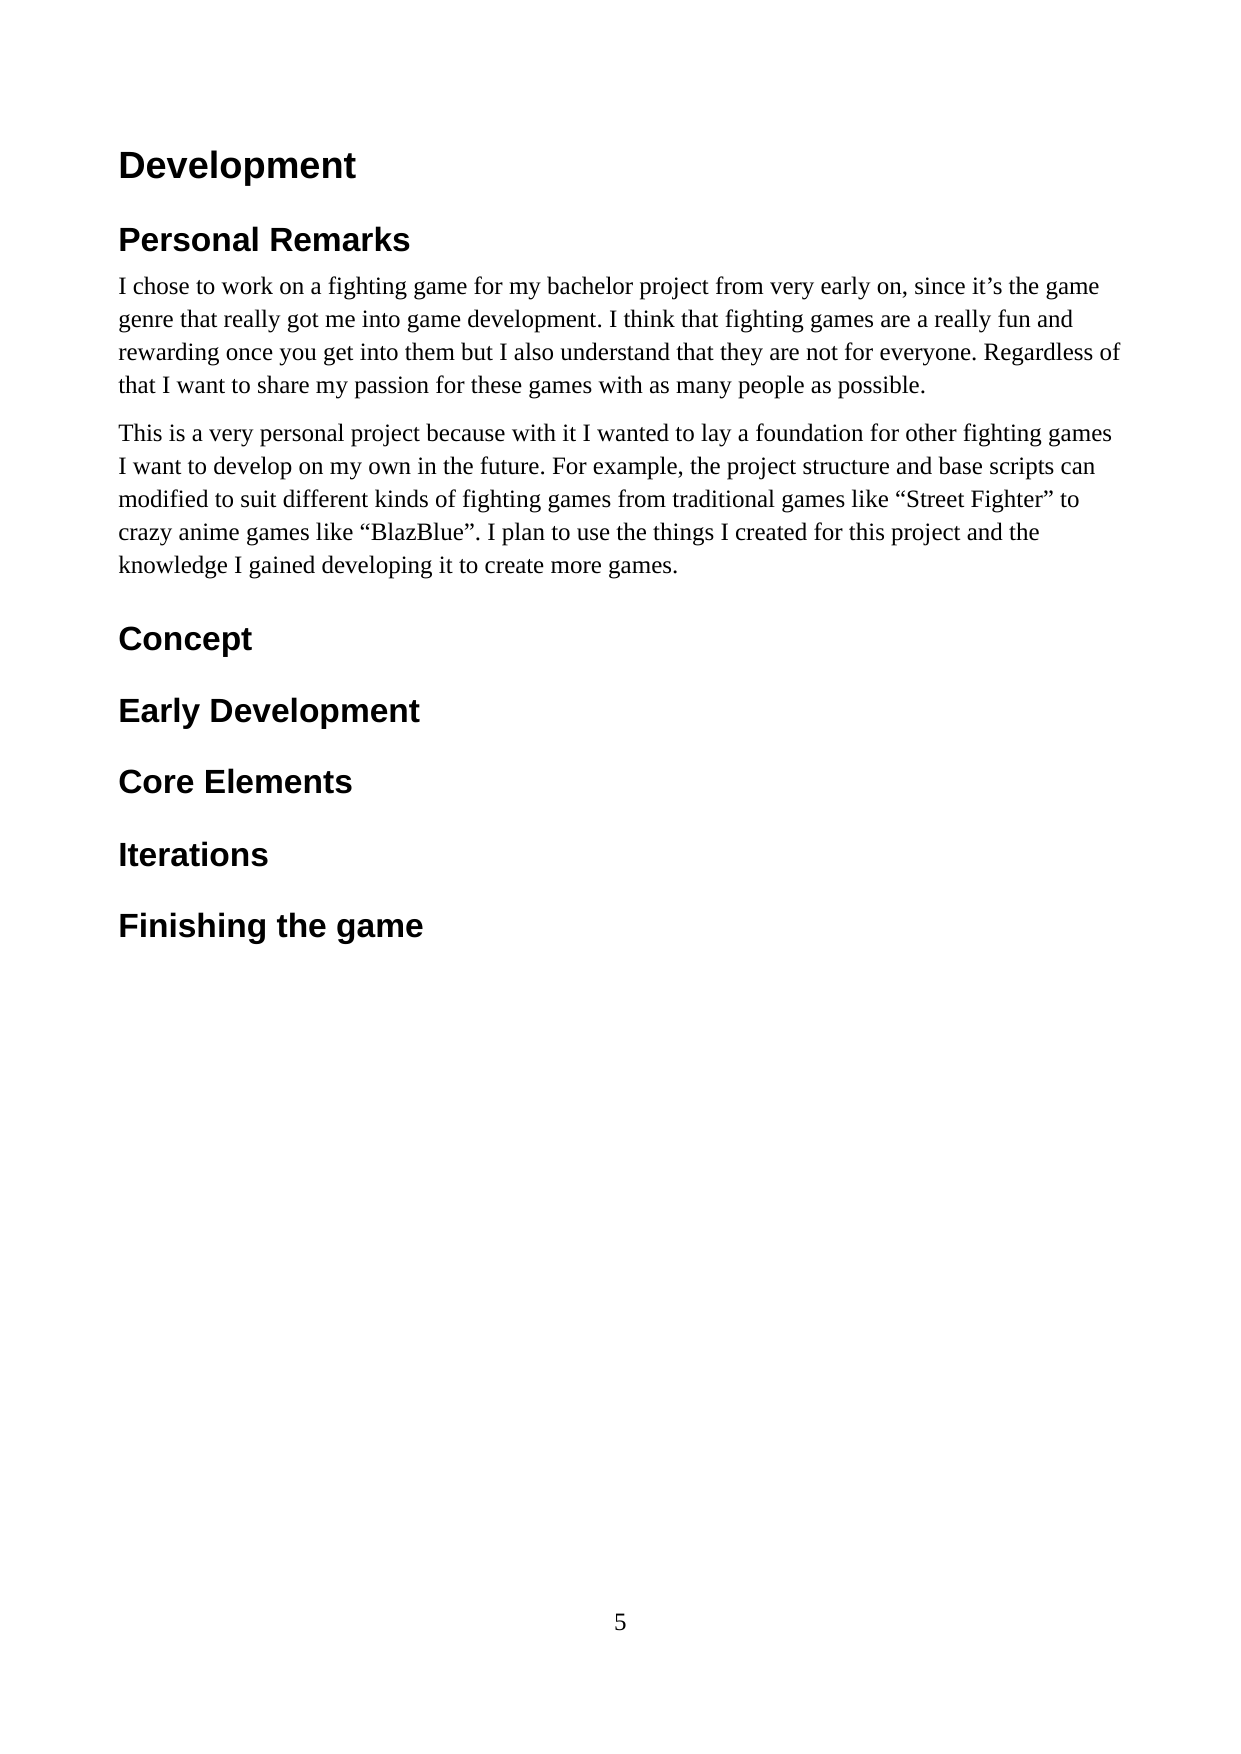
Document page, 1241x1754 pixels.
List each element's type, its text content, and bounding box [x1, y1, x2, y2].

subtitle Finishing the game [118, 906, 1122, 945]
subtitle Development [118, 143, 1122, 187]
subtitle Core Elements [118, 762, 1122, 801]
subtitle Early Development [118, 690, 1122, 729]
subtitle Concept [118, 618, 1122, 657]
text This is a very personal project because with it I wanted to lay a foundation for other fighting games I want to develop on my own in the future. For example, the project structure and base scripts can modified to suit different kinds of fighting games from traditional games like “Street Fighter” to crazy anime games like “BlazBlue”. I plan to use the things I created for this project and the knowledge I gained developing it to create more games. [118, 418, 1122, 579]
subtitle Iterations [118, 834, 1122, 873]
text I chose to work on a fighting game for my bachelor project from very early on, since it’s the game genre that really got me into game development. I think that fighting games are a really fun and rewarding once you get into them but I also understand that they are not for everyone. Regardless of that I want to share my passion for these games with as many people as possible. [118, 271, 1122, 399]
subtitle Personal Remarks [118, 220, 1122, 259]
